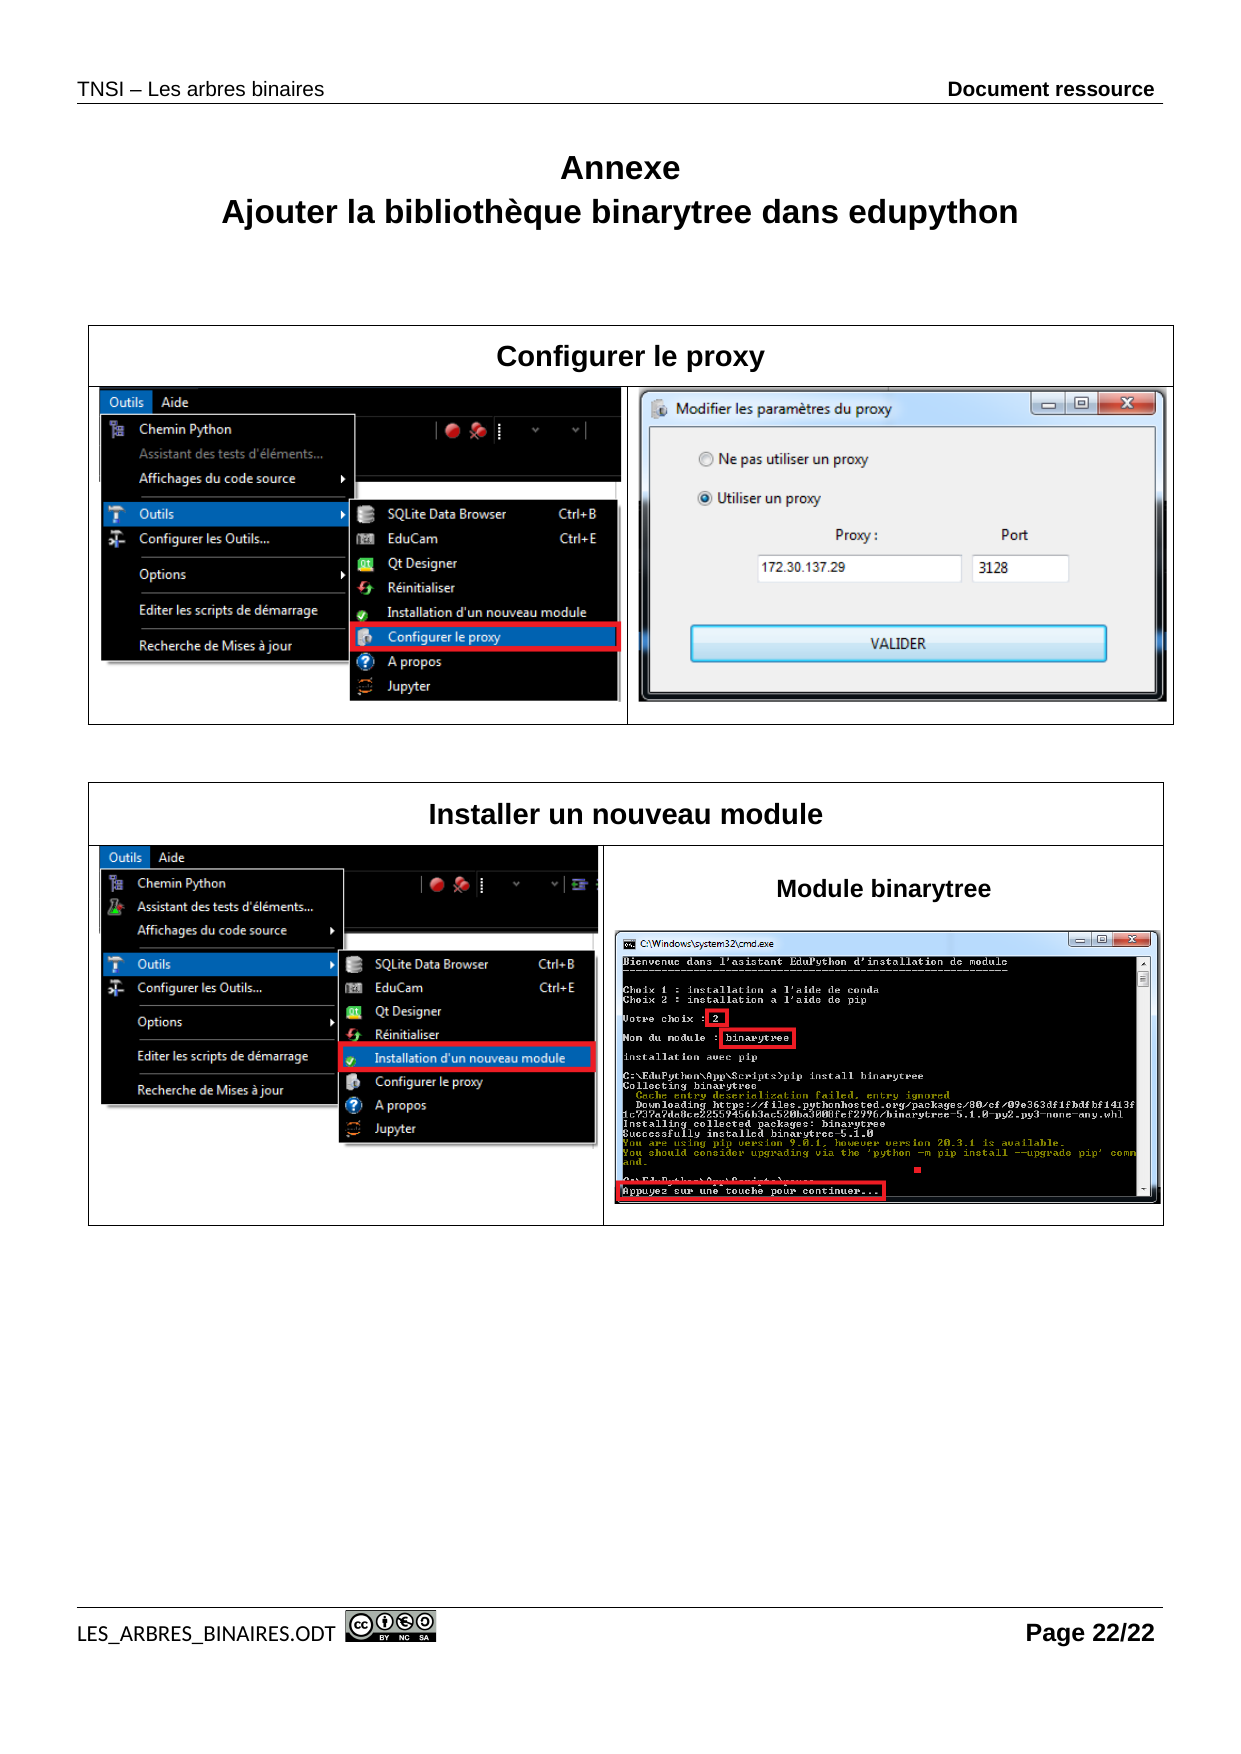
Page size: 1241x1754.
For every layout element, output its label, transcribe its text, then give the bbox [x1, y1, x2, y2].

text Annexe [77, 148, 1163, 186]
table_header Installer un nouveau module [89, 783, 1163, 844]
picture [99, 845, 599, 1149]
table_cell Module binarytree [604, 846, 1163, 1225]
text Ajouter la bibliothèque binarytree dans edupython [77, 192, 1163, 231]
table_cell [628, 387, 1173, 724]
table_header Configurer le proxy [89, 326, 1173, 386]
table_cell [89, 846, 603, 1225]
picture [345, 1610, 437, 1642]
table_cell [89, 387, 627, 724]
